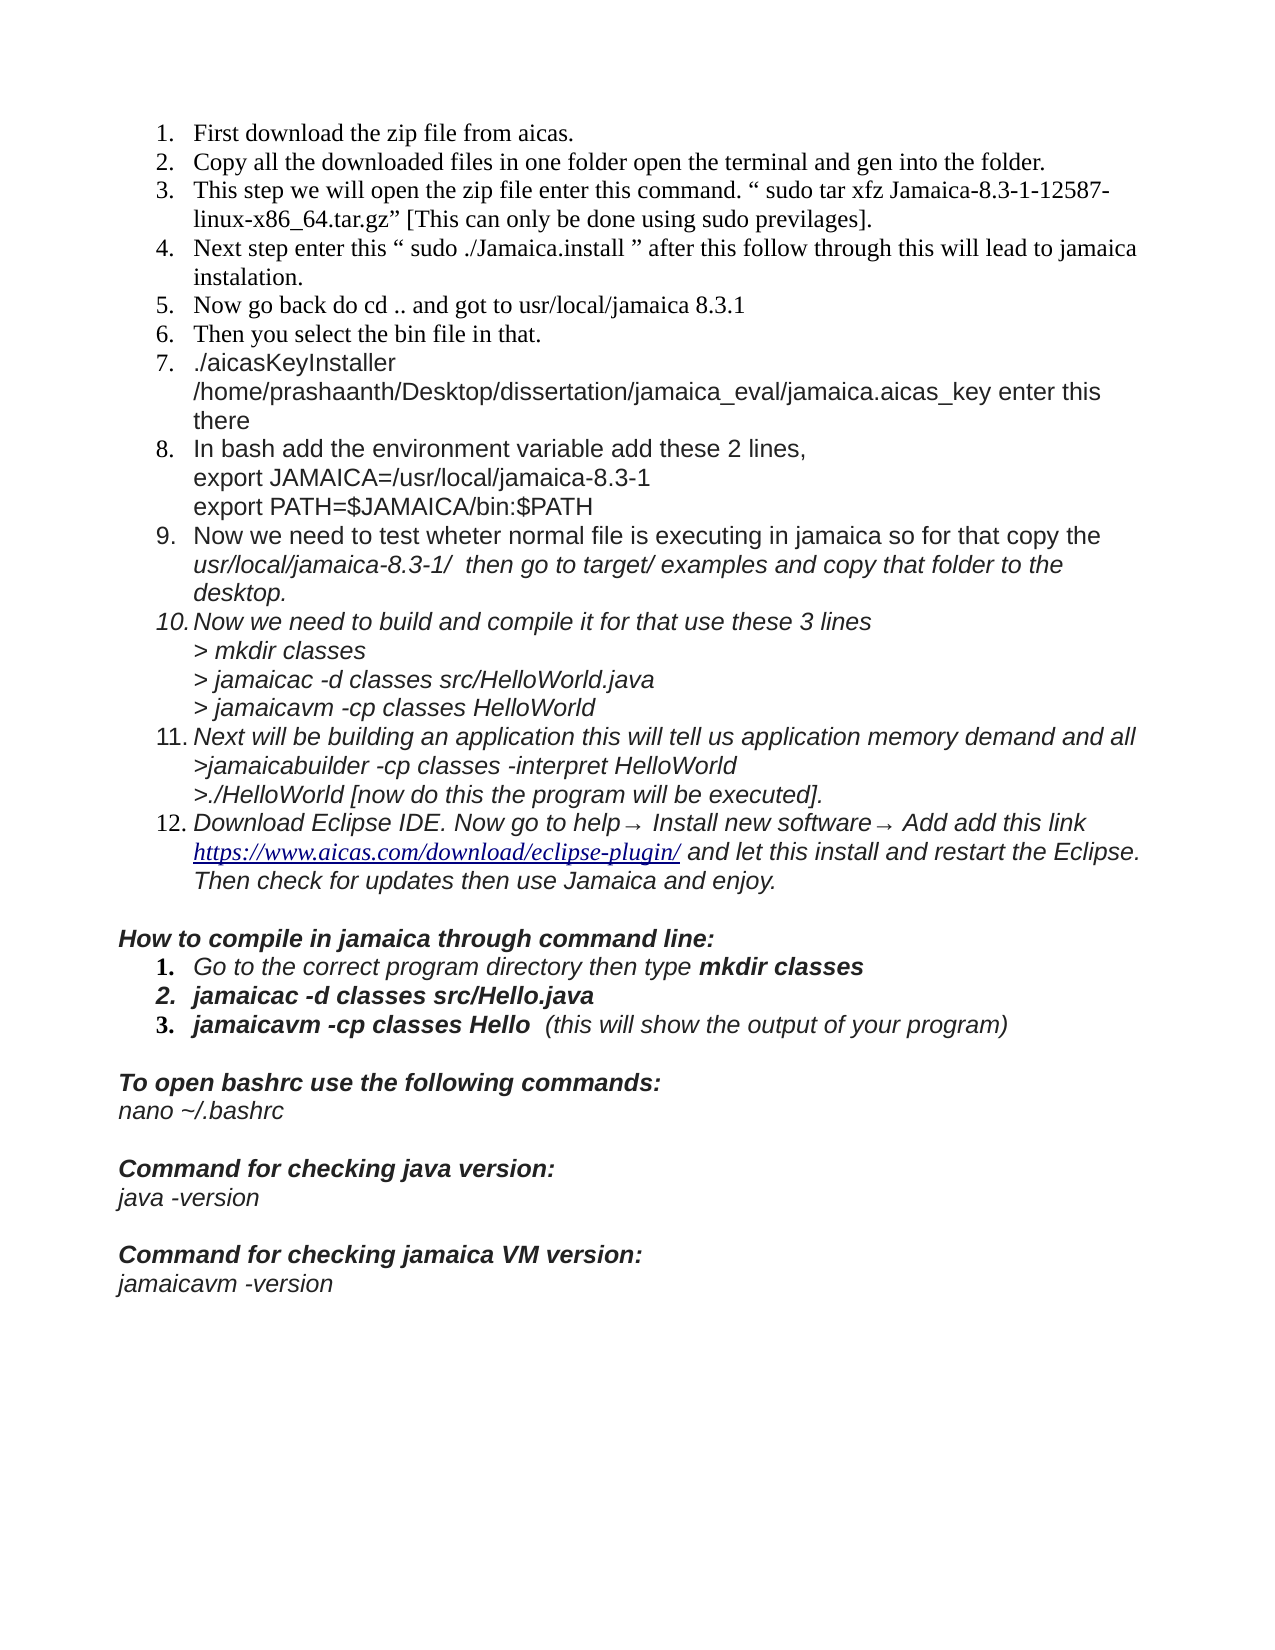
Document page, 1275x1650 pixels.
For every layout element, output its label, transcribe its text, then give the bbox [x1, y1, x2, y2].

list Download Eclipse IDE. Now go to help→ Install new software→ Add add this link https://www.aicas.com/download/eclipse-plugin/ and let this install and restart the Eclipse. Then check for updates then use Jamaica and enjoy. [156, 808, 1157, 895]
list >./HelloWorld [now do this the program will be executed]. [156, 779, 1157, 808]
text Command for checking java version: [118, 1154, 1157, 1182]
list export JAMAICA=/usr/local/jamaica-8.3-1 [156, 463, 1157, 492]
list First download the zip file from aicas. [156, 118, 1157, 147]
list Go to the correct program directory then type mkdir classes [156, 952, 1157, 981]
text nano ~/.bashrc [118, 1096, 1157, 1125]
text java -version [118, 1182, 1157, 1211]
list Now go back do cd .. and got to usr/local/jamaica 8.3.1 [156, 291, 1157, 319]
list Now we need to build and compile it for that use these 3 lines [156, 607, 1157, 636]
list jamaicavm -cp classes Hello (this will show the output of your program) [156, 1010, 1157, 1039]
list In bash add the environment variable add these 2 lines, [156, 434, 1157, 463]
list Then you select the bin file in that. [156, 319, 1157, 348]
list Now we need to test wheter normal file is executing in jamaica so for that copy the usr/local/jamaica-8.3-1/ then go to target/ examples and copy that folder to the desktop. [156, 521, 1157, 607]
list Next will be building an application this will tell us application memory demand and all [156, 722, 1157, 751]
list export PATH=$JAMAICA/bin:$PATH [156, 492, 1157, 521]
text Command for checking jamaica VM version: [118, 1240, 1157, 1269]
list ./aicasKeyInstaller /home/prashaanth/Desktop/dissertation/jamaica_eval/jamaica.aicas_key enter this there [156, 348, 1157, 434]
list > jamaicac -d classes src/HelloWorld.java [156, 664, 1157, 693]
list > mkdir classes [156, 636, 1157, 664]
list jamaicac -d classes src/Hello.java [156, 981, 1157, 1010]
list Copy all the downloaded files in one folder open the terminal and gen into the folder. [156, 147, 1157, 176]
list Next step enter this “ sudo ./Jamaica.install ” after this follow through this will lead to jamaica instalation. [156, 233, 1157, 291]
text How to compile in jamaica through command line: [118, 923, 1157, 952]
list >jamaicabuilder -cp classes -interpret HelloWorld [156, 751, 1157, 779]
text jamaicavm -version [118, 1269, 1157, 1297]
list This step we will open the zip file enter this command. “ sudo tar xfz Jamaica-8.3-1-12587-linux-x86_64.tar.gz” [This can only be done using sudo previlages]. [156, 176, 1157, 233]
text To open bashrc use the following commands: [118, 1067, 1157, 1096]
list > jamaicavm -cp classes HelloWorld [156, 693, 1157, 722]
